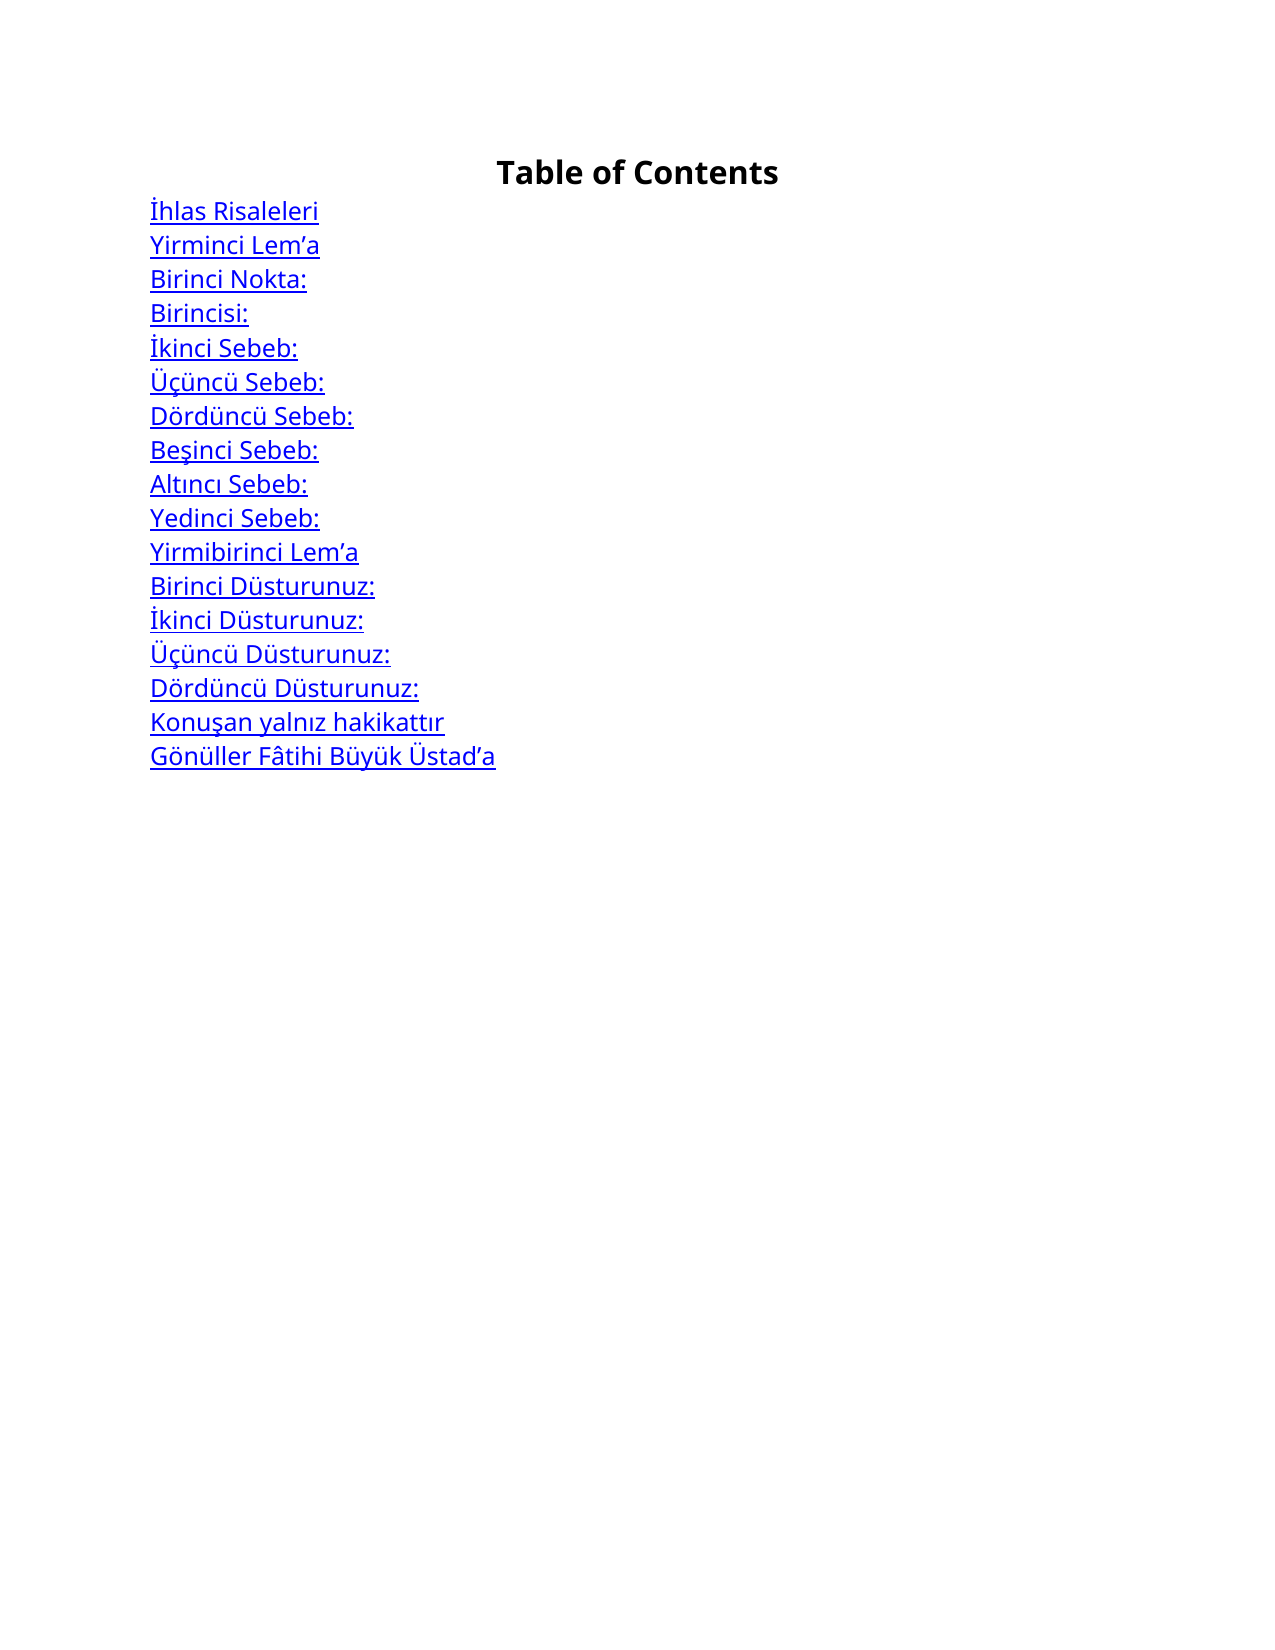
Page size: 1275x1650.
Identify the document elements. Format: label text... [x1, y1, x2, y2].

text Üçüncü Sebeb: [150, 364, 1125, 398]
text İhlas Risaleleri [150, 194, 1125, 228]
text Gönüller Fâtihi Büyük Üstad’a [150, 739, 1125, 773]
text Beşinci Sebeb: [150, 432, 1125, 466]
text İkinci Sebeb: [150, 330, 1125, 364]
text Birinci Düsturunuz: [150, 569, 1125, 603]
text Birincisi: [150, 296, 1125, 330]
text İkinci Düsturunuz: [150, 603, 1125, 637]
text Dördüncü Düsturunuz: [150, 671, 1125, 705]
text Yirmibirinci Lem’a [150, 534, 1125, 569]
text Birinci Nokta: [150, 262, 1125, 296]
text Dördüncü Sebeb: [150, 398, 1125, 432]
text Üçüncü Düsturunuz: [150, 637, 1125, 671]
text Yedinci Sebeb: [150, 501, 1125, 534]
subtitle Table of Contents [150, 150, 1125, 194]
text Altıncı Sebeb: [150, 466, 1125, 501]
text Konuşan yalnız hakikattır [150, 705, 1125, 739]
text Yirminci Lem’a [150, 228, 1125, 262]
